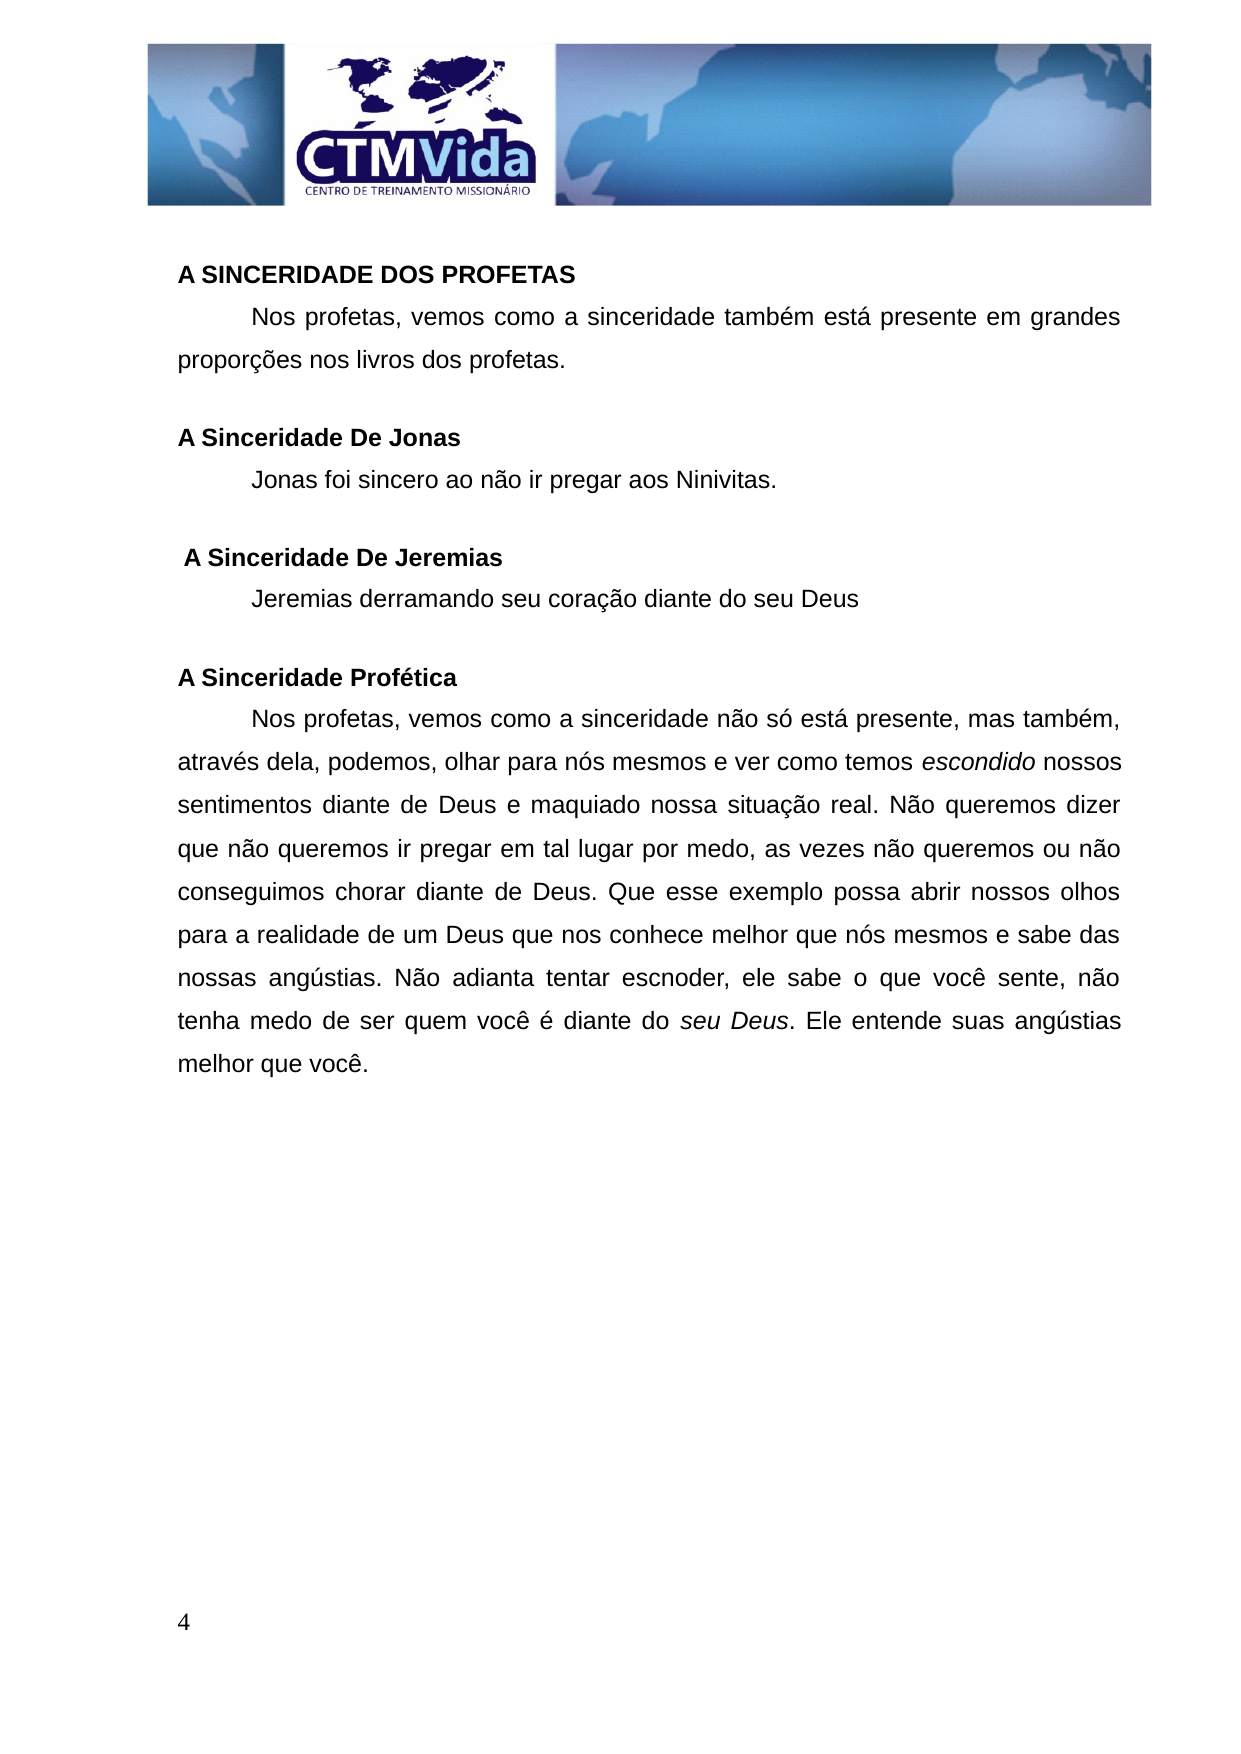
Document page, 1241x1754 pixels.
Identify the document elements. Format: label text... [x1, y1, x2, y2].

picture [147, 43, 1152, 206]
text Jonas foi sincero ao não ir pregar aos Ninivitas. [177, 464, 1122, 493]
subtitle A sinceridade de Jonas [177, 423, 1122, 452]
text Jeremias derramando seu coração diante do seu Deus [177, 584, 1122, 613]
text Nos profetas, vemos como a sinceridade também está presente em grandes proporções nos livros dos profetas. [177, 302, 1122, 373]
text Nos profetas, vemos como a sinceridade não só está presente, mas também, através dela, podemos, olhar para nós mesmos e ver como temos escondido nossos sentimentos diante de Deus e maquiado nossa situação real. Não queremos dizer que não queremos ir pregar em tal lugar por medo, as vezes não queremos ou não conseguimos chorar diante de Deus. Que esse exemplo possa abrir nossos olhos para a realidade de um Deus que nos conhece melhor que nós mesmos e sabe das nossas angústias. Não adianta tentar escnoder, ele sabe o que você sente, não tenha medo de ser quem você é diante do seu Deus. Ele entende suas angústias melhor que você. [177, 704, 1122, 1078]
subtitle A sinceridade Profética [177, 663, 1122, 692]
subtitle A sinceridade dos Profetas [177, 260, 1122, 289]
subtitle A Sinceridade de Jeremias [177, 543, 1122, 572]
